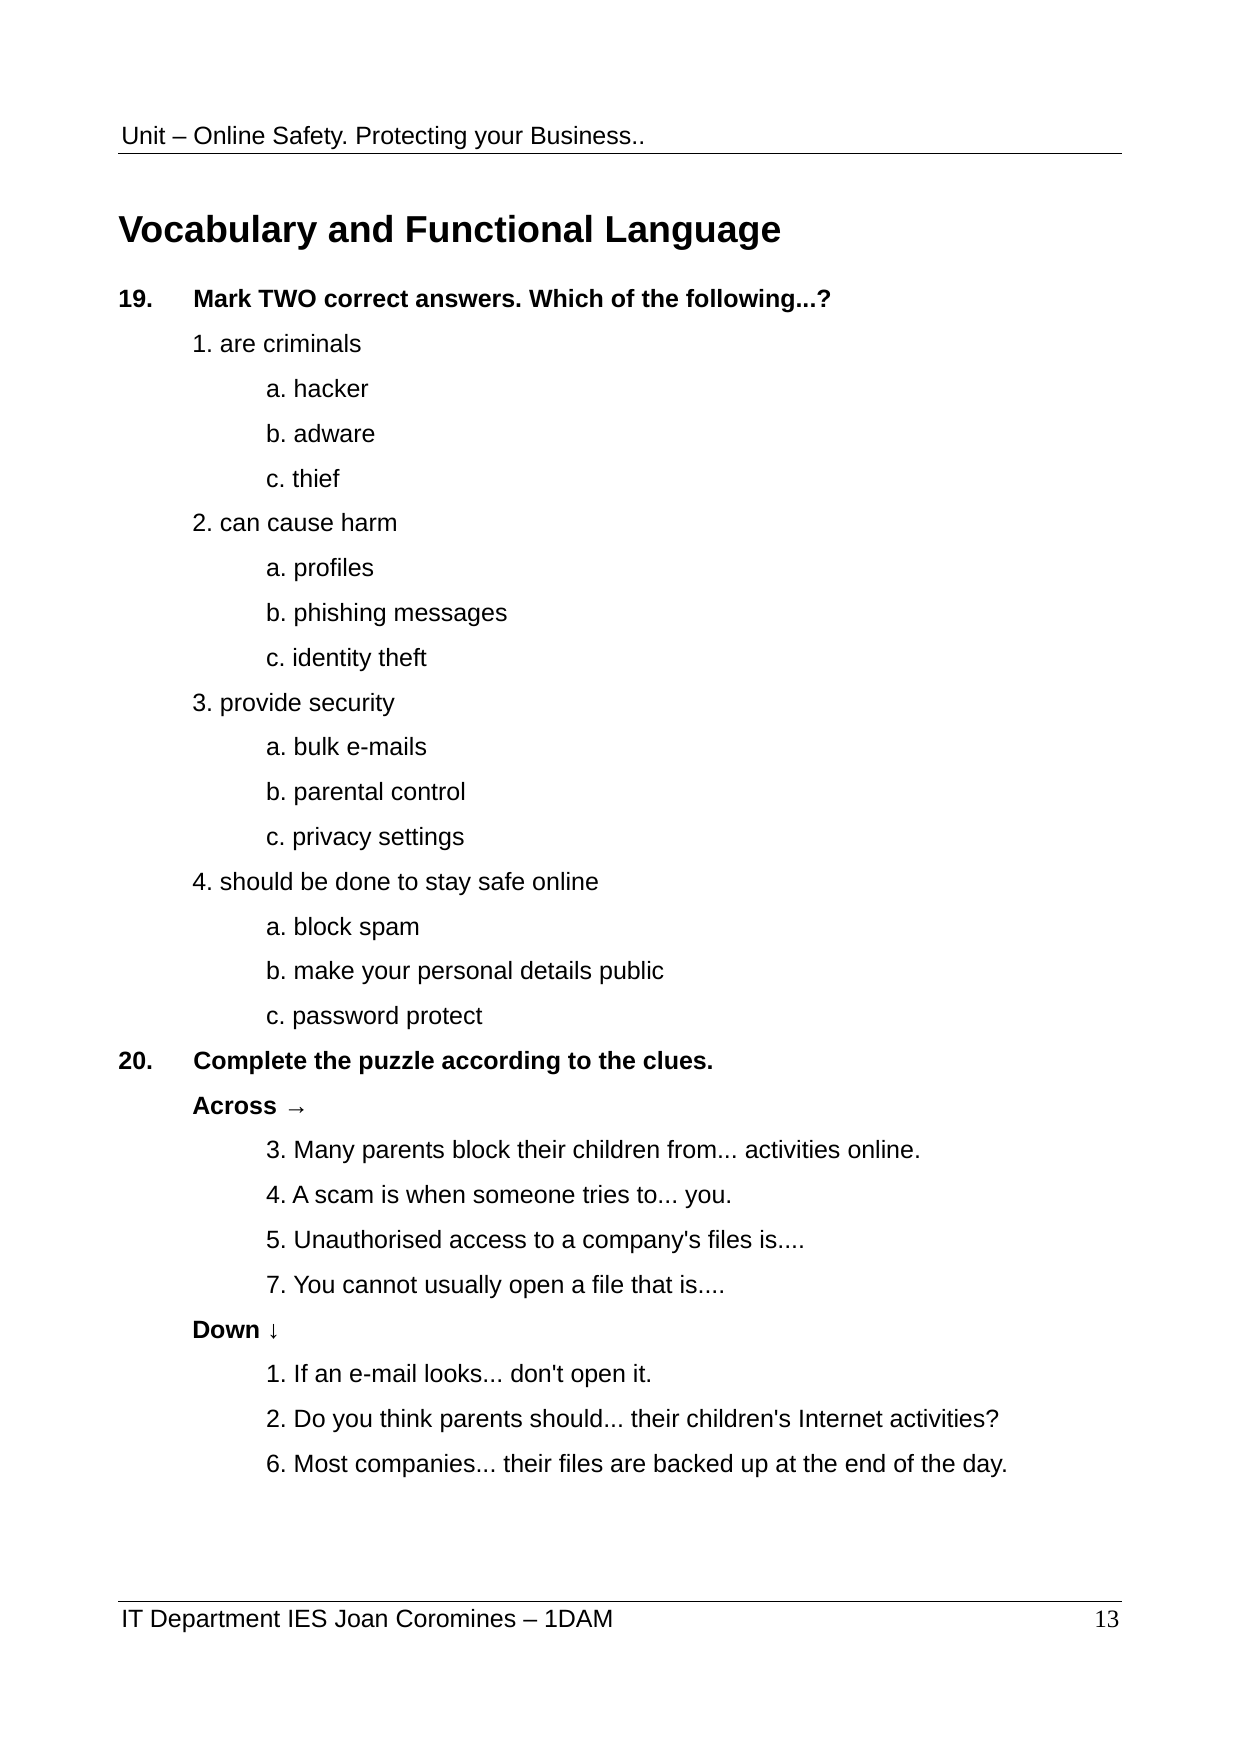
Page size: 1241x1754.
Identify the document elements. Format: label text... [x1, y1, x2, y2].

text b. make your personal details public [266, 956, 1122, 985]
text a. block spam [266, 912, 1122, 940]
text c. identity theft [266, 643, 1122, 672]
text 6. Most companies... their files are backed up at the end of the day. [266, 1449, 1122, 1478]
text a. profiles [266, 553, 1122, 582]
text 7. You cannot usually open a file that is.... [266, 1270, 1122, 1299]
text c. password protect [266, 1001, 1122, 1030]
text b. adware [266, 419, 1122, 448]
text c. thief [266, 464, 1122, 492]
text a. hacker [266, 374, 1122, 403]
subtitle Vocabulary and Functional Language [118, 207, 1122, 250]
text a. bulk e-mails [266, 732, 1122, 761]
text 3. provide security [192, 688, 1122, 716]
text 2. Do you think parents should... their children's Internet activities? [266, 1404, 1122, 1433]
text Down ↓ [192, 1315, 1122, 1343]
list Mark TWO correct answers. Which of the following...? [118, 284, 1122, 313]
text b. phishing messages [266, 598, 1122, 627]
text 5. Unauthorised access to a company's files is.... [266, 1225, 1122, 1254]
text 4. A scam is when someone tries to... you. [266, 1180, 1122, 1209]
list Complete the puzzle according to the clues. [118, 1046, 1122, 1075]
text 1. If an e-mail looks... don't open it. [266, 1359, 1122, 1388]
text 3. Many parents block their children from... activities online. [266, 1136, 1122, 1164]
text 2. can cause harm [192, 508, 1122, 537]
text b. parental control [266, 777, 1122, 806]
text c. privacy settings [266, 822, 1122, 851]
text 1. are criminals [192, 329, 1122, 358]
text Across → [192, 1091, 1122, 1119]
text 4. should be done to stay safe online [192, 867, 1122, 896]
